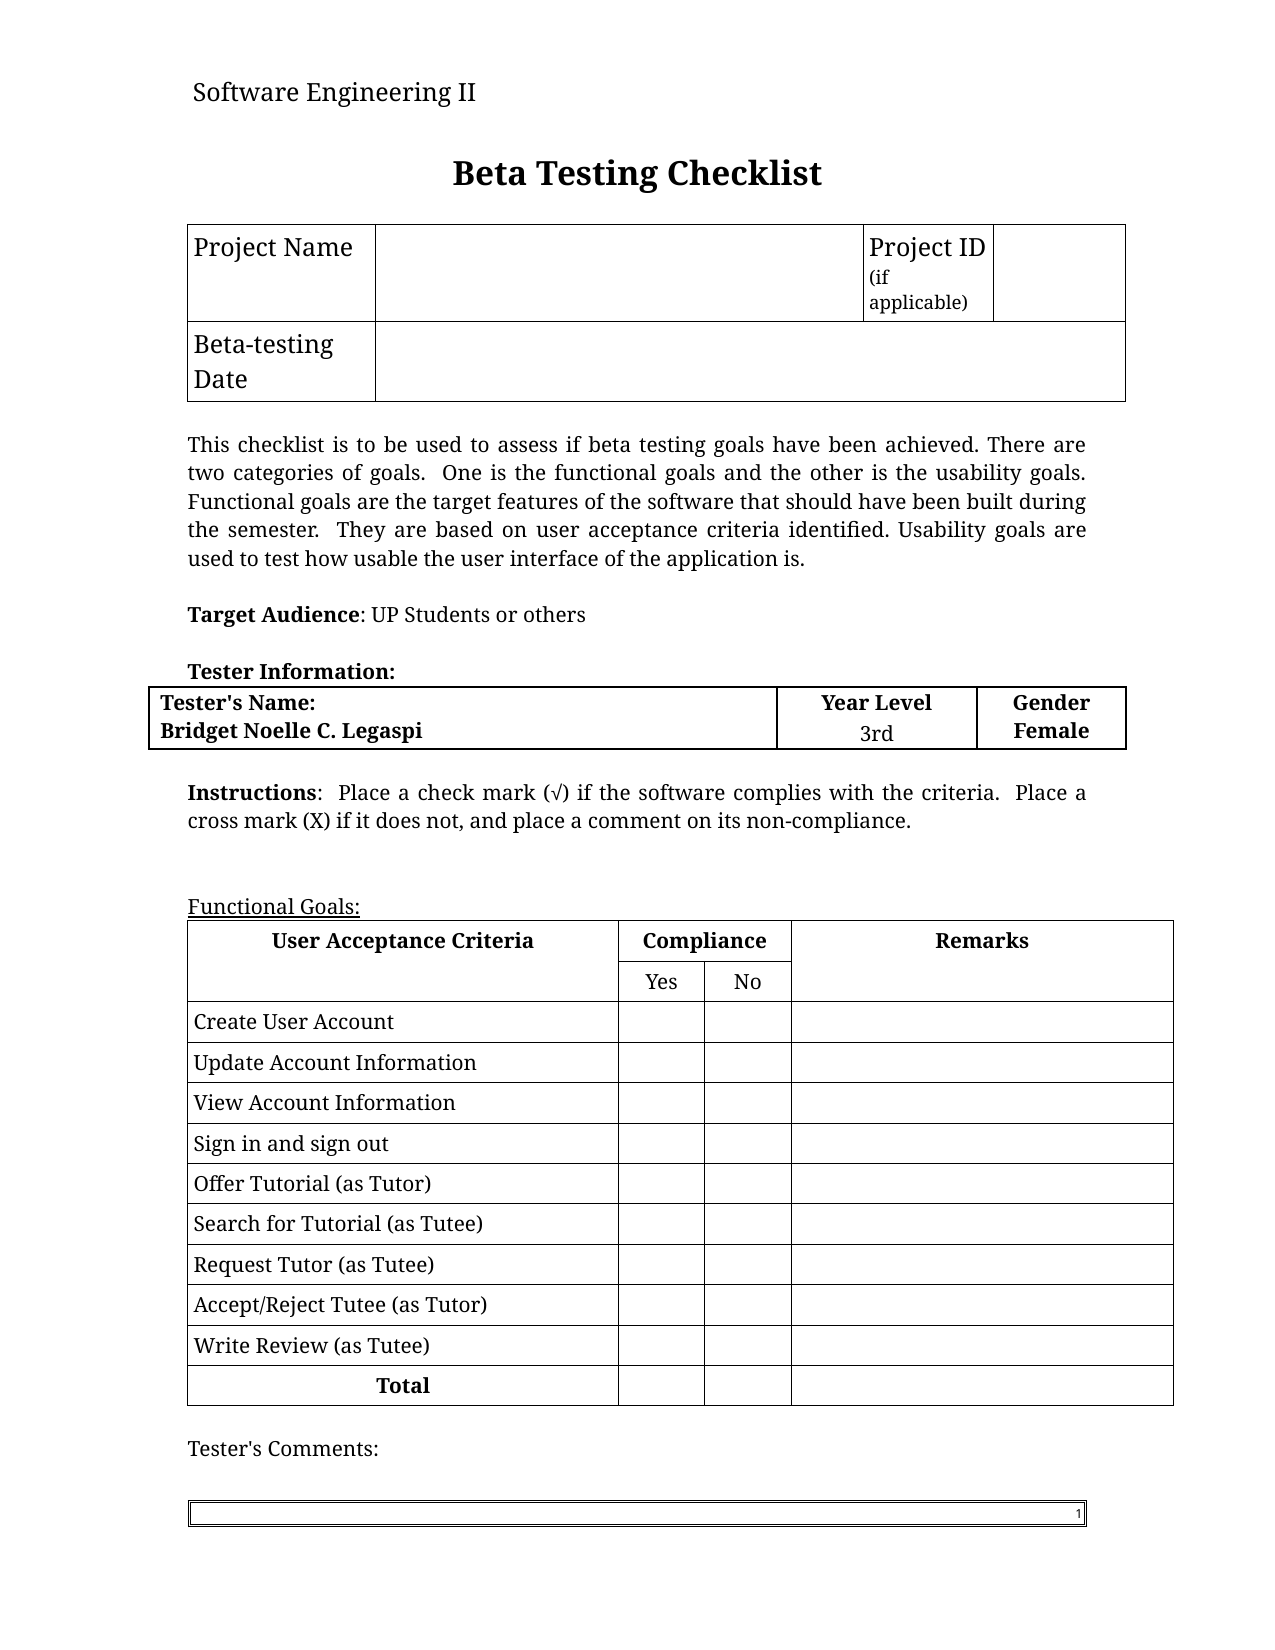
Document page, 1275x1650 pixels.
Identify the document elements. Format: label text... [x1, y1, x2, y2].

table_cell Yes [619, 962, 704, 1001]
table_cell [705, 1164, 791, 1203]
table_cell Offer Tutorial (as Tutor) [188, 1164, 618, 1203]
table_cell [705, 1285, 791, 1324]
table_cell [619, 1204, 704, 1244]
table_cell [705, 1124, 791, 1163]
table_cell [705, 1204, 791, 1244]
text Functional Goals: [187, 892, 1087, 920]
table_cell Write Review (as Tutee) [188, 1326, 618, 1365]
table_cell Total [188, 1366, 618, 1405]
table_cell [792, 1204, 1173, 1244]
table_cell [705, 1083, 791, 1122]
table_header Project Name [188, 225, 375, 321]
table_header User Acceptance Criteria [188, 921, 618, 1001]
table_cell 3rd [778, 717, 976, 748]
table_cell Sign in and sign out [188, 1124, 618, 1163]
table_header Remarks [792, 921, 1173, 1001]
table_cell Create User Account [188, 1002, 618, 1042]
table_cell Accept/Reject Tutee (as Tutor) [188, 1285, 618, 1324]
table_cell [619, 1326, 704, 1365]
text Target Audience: UP Students or others [187, 601, 1087, 629]
table_header Gender Female [978, 688, 1125, 748]
table_header Project ID (if applicable) [864, 225, 993, 321]
text Tester's Comments: [187, 1434, 1087, 1463]
table_cell Request Tutor (as Tutee) [188, 1245, 618, 1284]
table_header [994, 225, 1125, 321]
table_cell [792, 1124, 1173, 1163]
text Beta Testing Checklist [187, 150, 1087, 195]
table_cell [619, 1124, 704, 1163]
table_cell [792, 1245, 1173, 1284]
table_cell View Account Information [188, 1083, 618, 1122]
table_cell [619, 1366, 704, 1405]
table_cell [705, 1002, 791, 1042]
text This checklist is to be used to assess if beta testing goals have been achieved. There are two categories of goals. One is the functional goals and the other is the usability goals. Functional goals are the target features of the software that should have been built during the semester. They are based on user acceptance criteria identified. Usability goals are used to test how usable the user interface of the application is. [187, 430, 1087, 572]
table_cell [705, 1245, 791, 1284]
table_cell [705, 1043, 791, 1082]
table_cell [792, 1083, 1173, 1122]
table_cell [705, 1366, 791, 1405]
table_cell Search for Tutorial (as Tutee) [188, 1204, 618, 1244]
table_cell [792, 1366, 1173, 1405]
table_cell Beta-testing Date [188, 322, 375, 401]
table_cell [619, 1245, 704, 1284]
table_cell [619, 1083, 704, 1122]
table_cell [376, 322, 1125, 401]
table_header Tester's Name: Bridget Noelle C. Legaspi [150, 688, 776, 748]
table_header Compliance [619, 921, 791, 961]
table_cell No [705, 962, 791, 1001]
table_cell Update Account Information [188, 1043, 618, 1082]
text Instructions: Place a check mark (√) if the software complies with the criteria. Place a cross mark (X) if it does not, and place a comment on its non-compliance. [187, 778, 1087, 835]
table_cell [792, 1002, 1173, 1042]
table_header Year Level [778, 688, 976, 717]
table_cell [619, 1043, 704, 1082]
table_cell [705, 1326, 791, 1365]
table_header [376, 225, 863, 321]
text Tester Information: [187, 657, 1087, 686]
table_cell [792, 1285, 1173, 1324]
table_cell [619, 1002, 704, 1042]
table_cell [792, 1043, 1173, 1082]
table_cell [619, 1285, 704, 1324]
table_cell [792, 1326, 1173, 1365]
table_cell [792, 1164, 1173, 1203]
table_cell [619, 1164, 704, 1203]
